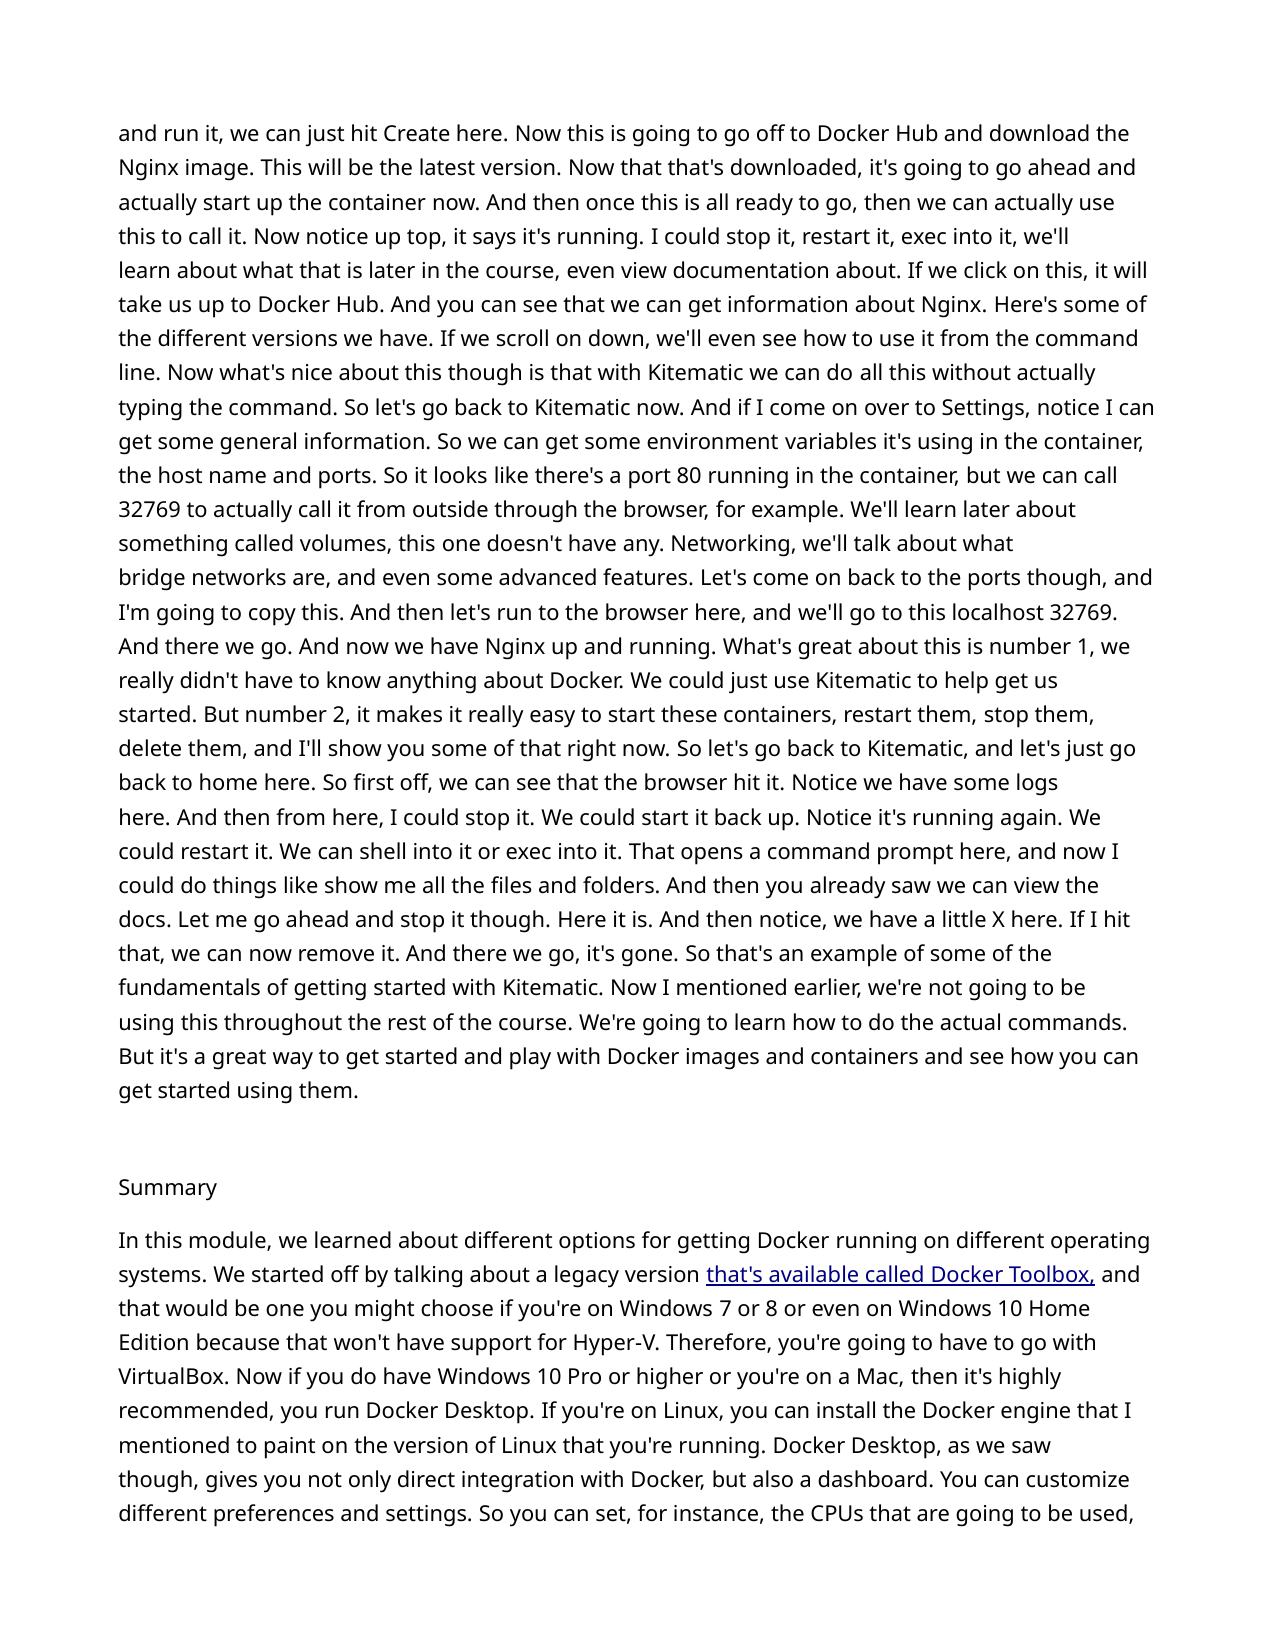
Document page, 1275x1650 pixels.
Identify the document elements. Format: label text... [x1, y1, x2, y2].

text and run it, we can just hit Create here. Now this is going to go off to Docker Hub and download the Nginx image. This will be the latest version. Now that that's downloaded, it's going to go ahead and actually start up the container now. And then once this is all ready to go, then we can actually use this to call it. Now notice up top, it says it's running. I could stop it, restart it, exec into it, we'll learn about what that is later in the course, even view documentation about. If we click on this, it will take us up to Docker Hub. And you can see that we can get information about Nginx. Here's some of the different versions we have. If we scroll on down, we'll even see how to use it from the command line. Now what's nice about this though is that with Kitematic we can do all this without actually typing the command. So let's go back to Kitematic now. And if I come on over to Settings, notice I can get some general information. So we can get some environment variables it's using in the container, the host name and ports. So it looks like there's a port 80 running in the container, but we can call 32769 to actually call it from outside through the browser, for example. We'll learn later about something called volumes, this one doesn't have any. Networking, we'll talk about what bridge networks are, and even some advanced features. Let's come on back to the ports though, and I'm going to copy this. And then let's run to the browser here, and we'll go to this localhost 32769. And there we go. And now we have Nginx up and running. What's great about this is number 1, we really didn't have to know anything about Docker. We could just use Kitematic to help get us started. But number 2, it makes it really easy to start these containers, restart them, stop them, delete them, and I'll show you some of that right now. So let's go back to Kitematic, and let's just go back to home here. So first off, we can see that the browser hit it. Notice we have some logs here. And then from here, I could stop it. We could start it back up. Notice it's running again. We could restart it. We can shell into it or exec into it. That opens a command prompt here, and now I could do things like show me all the files and folders. And then you already saw we can view the docs. Let me go ahead and stop it though. Here it is. And then notice, we have a little X here. If I hit that, we can now remove it. And there we go, it's gone. So that's an example of some of the fundamentals of getting started with Kitematic. Now I mentioned earlier, we're not going to be using this throughout the rest of the course. We're going to learn how to do the actual commands. But it's a great way to get started and play with Docker images and containers and see how you can get started using them. [118, 118, 1157, 1104]
subtitle Summary [118, 1171, 1157, 1201]
text In this module, we learned about different options for getting Docker running on different operating systems. We started off by talking about a legacy version that's available called Docker Toolbox, and that would be one you might choose if you're on Windows 7 or 8 or even on Windows 10 Home Edition because that won't have support for Hyper‑V. Therefore, you're going to have to go with VirtualBox. Now if you do have Windows 10 Pro or higher or you're on a Mac, then it's highly recommended, you run Docker Desktop. If you're on Linux, you can install the Docker engine that I mentioned to paint on the version of Linux that you're running. Docker Desktop, as we saw though, gives you not only direct integration with Docker, but also a dashboard. You can customize different preferences and settings. So you can set, for instance, the CPUs that are going to be used, [118, 1225, 1157, 1528]
